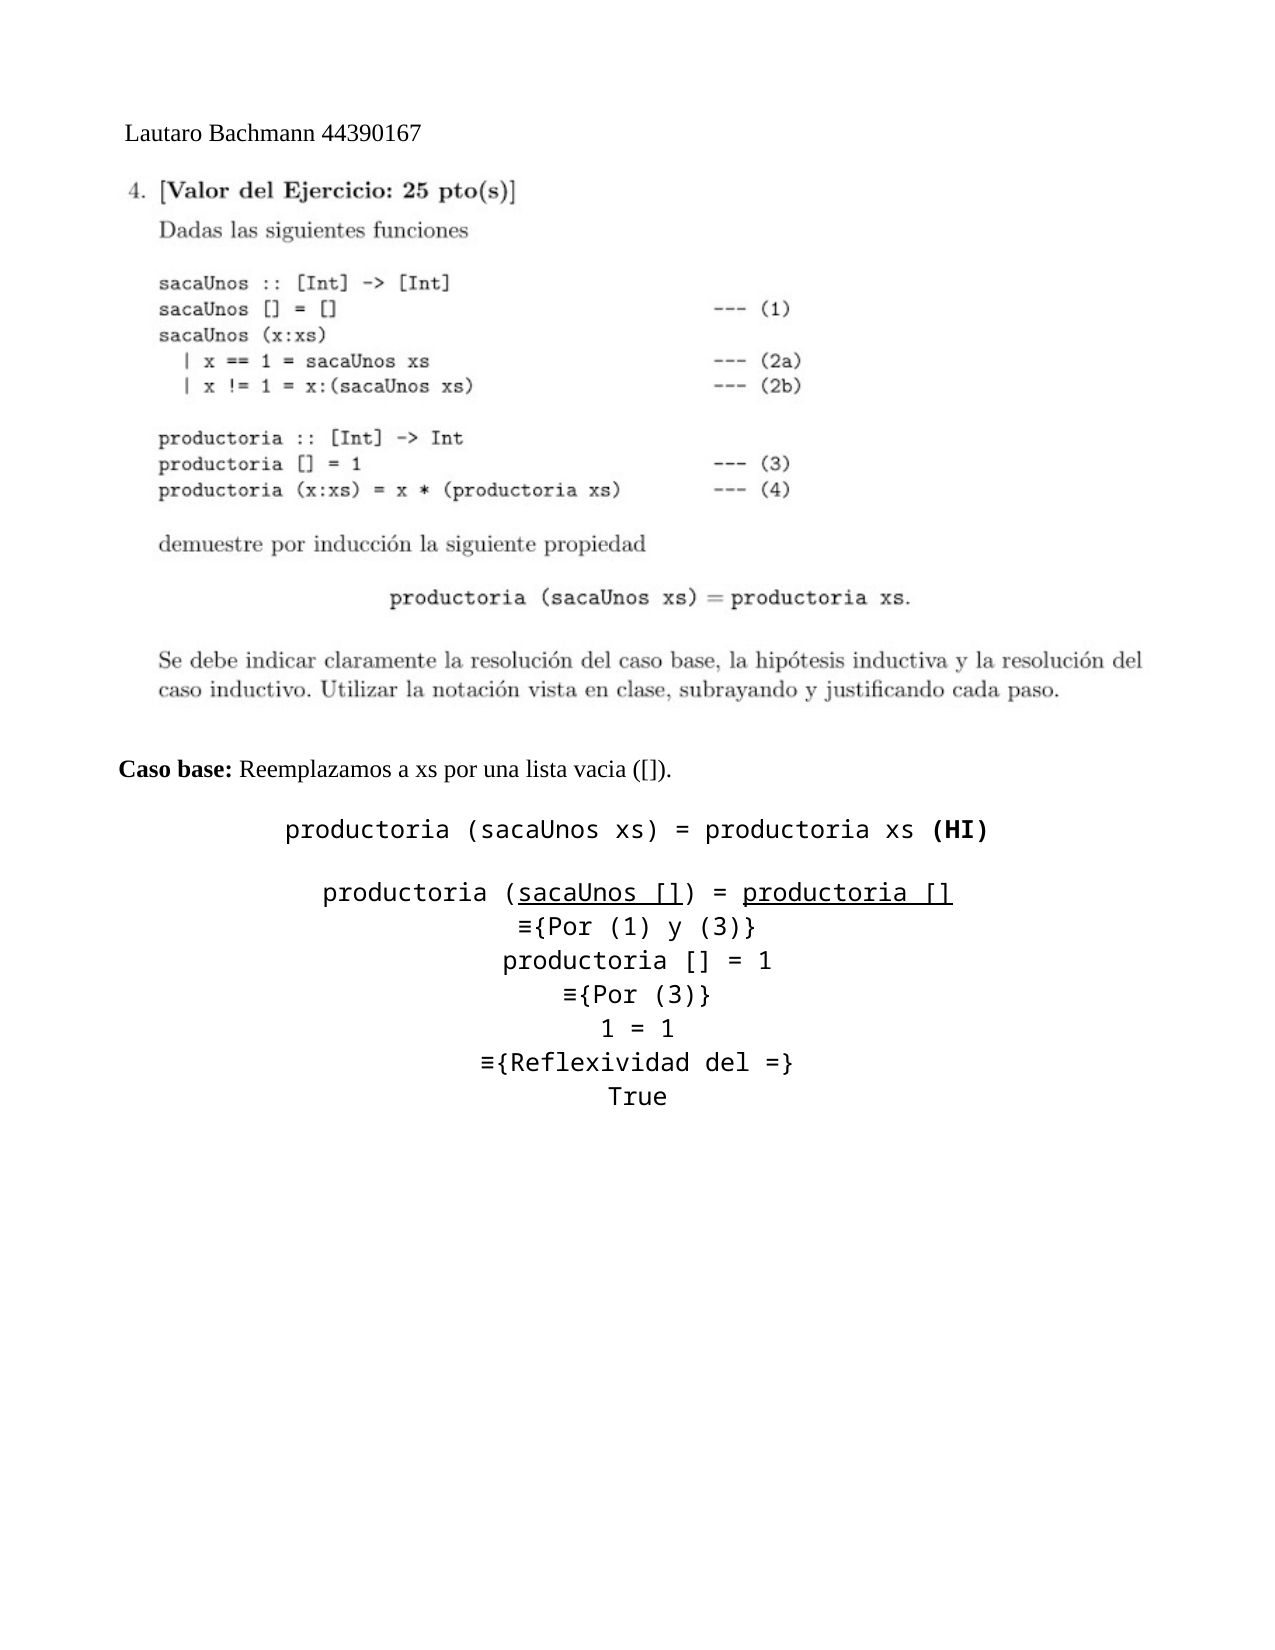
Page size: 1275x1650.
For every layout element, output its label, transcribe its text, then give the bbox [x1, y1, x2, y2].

text Caso base: Reemplazamos a xs por una lista vacia ([]). [118, 754, 1157, 783]
text 1 = 1 [118, 1011, 1157, 1045]
text productoria [] = 1 [118, 942, 1157, 977]
text ≡{Reflexividad del =} [118, 1045, 1157, 1079]
picture [118, 168, 1157, 726]
text ≡{Por (3)} [118, 977, 1157, 1011]
text productoria (sacaUnos xs) = productoria xs (HI) [118, 812, 1157, 846]
text ≡{Por (1) y (3)} [118, 908, 1157, 942]
text True [118, 1079, 1157, 1147]
text productoria (sacaUnos []) = productoria [] [118, 874, 1157, 908]
text Lautaro Bachmann 44390167 [118, 118, 1157, 147]
